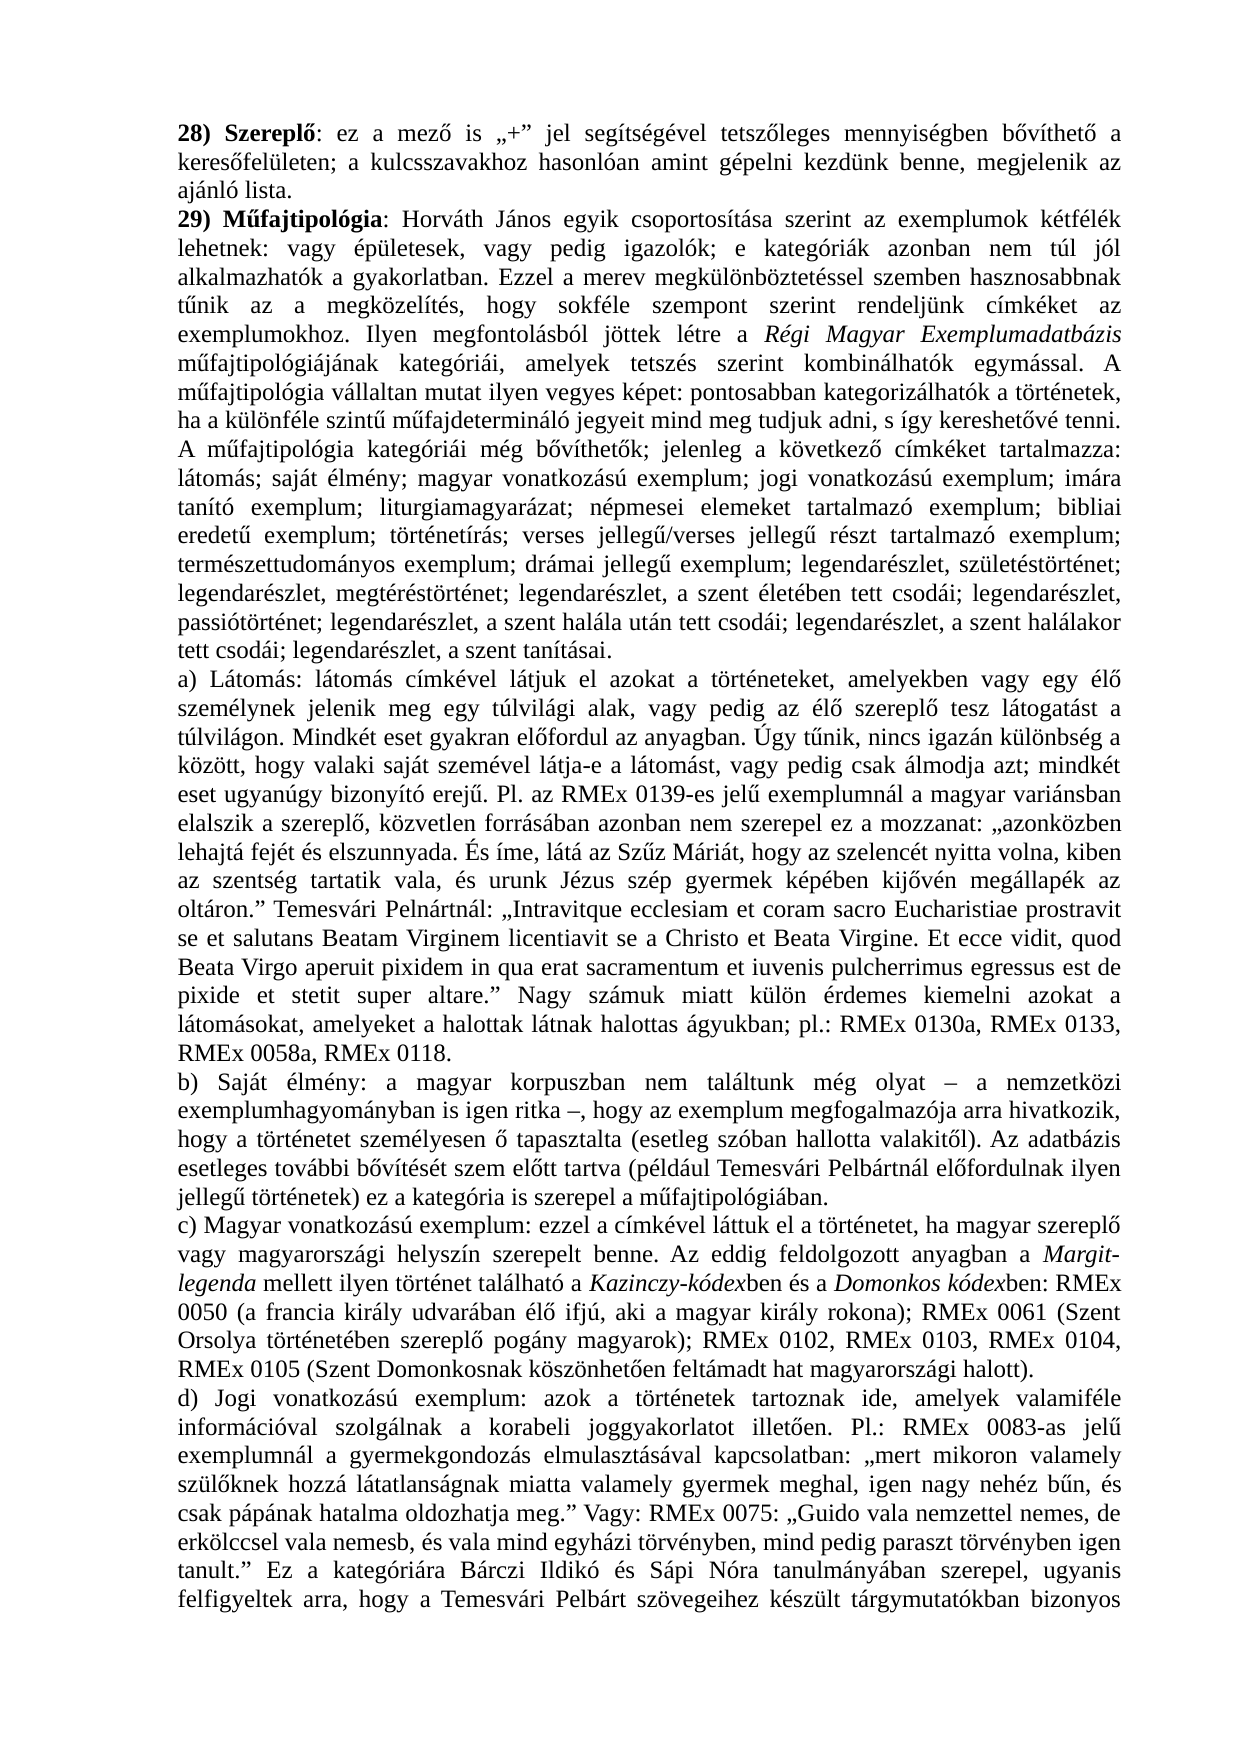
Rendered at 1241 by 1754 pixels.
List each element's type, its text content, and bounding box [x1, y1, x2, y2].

text 29) Műfajtipológia: Horváth János egyik csoportosítása szerint az exemplumok kétfélék lehetnek: vagy épületesek, vagy pedig igazolók; e kategóriák azonban nem túl jól alkalmazhatók a gyakorlatban. Ezzel a merev megkülönböztetéssel szemben hasznosabbnak tűnik az a megközelítés, hogy sokféle szempont szerint rendeljünk címkéket az exemplumokhoz. Ilyen megfontolásból jöttek létre a Régi Magyar Exemplumadatbázis műfajtipológiájának kategóriái, amelyek tetszés szerint kombinálhatók egymással. A műfajtipológia vállaltan mutat ilyen vegyes képet: pontosabban kategorizálhatók a történetek, ha a különféle szintű műfajdetermináló jegyeit mind meg tudjuk adni, s így kereshetővé tenni. A műfajtipológia kategóriái még bővíthetők; jelenleg a következő címkéket tartalmazza: látomás; saját élmény; magyar vonatkozású exemplum; jogi vonatkozású exemplum; imára tanító exemplum; liturgiamagyarázat; népmesei elemeket tartalmazó exemplum; bibliai eredetű exemplum; történetírás; verses jellegű/verses jellegű részt tartalmazó exemplum; természettudományos exemplum; drámai jellegű exemplum; legendarészlet, születéstörténet; legendarészlet, megtéréstörténet; legendarészlet, a szent életében tett csodái; legendarészlet, passiótörténet; legendarészlet, a szent halála után tett csodái; legendarészlet, a szent halálakor tett csodái; legendarészlet, a szent tanításai. [177, 204, 1122, 664]
text a) Látomás: látomás címkével látjuk el azokat a történeteket, amelyekben vagy egy élő személynek jelenik meg egy túlvilági alak, vagy pedig az élő szereplő tesz látogatást a túlvilágon. Mindkét eset gyakran előfordul az anyagban. Úgy tűnik, nincs igazán különbség a között, hogy valaki saját szemével látja-e a látomást, vagy pedig csak álmodja azt; mindkét eset ugyanúgy bizonyító erejű. Pl. az RMEx 0139-es jelű exemplumnál a magyar variánsban elalszik a szereplő, közvetlen forrásában azonban nem szerepel ez a mozzanat: „azonközben lehajtá fejét és elszunnyada. És íme, látá az Szűz Máriát, hogy az szelencét nyitta volna, kiben az szentség tartatik vala, és urunk Jézus szép gyermek képében kijővén megállapék az oltáron.” Temesvári Pelnártnál: „Intravitque ecclesiam et coram sacro Eucharistiae prostravit se et salutans Beatam Virginem licentiavit se a Christo et Beata Virgine. Et ecce vidit, quod Beata Virgo aperuit pixidem in qua erat sacramentum et iuvenis pulcherrimus egressus est de pixide et stetit super altare.” Nagy számuk miatt külön érdemes kiemelni azokat a látomásokat, amelyeket a halottak látnak halottas ágyukban; pl.: RMEx 0130a, RMEx 0133, RMEx 0058a, RMEx 0118. [177, 664, 1122, 1067]
text b) Saját élmény: a magyar korpuszban nem találtunk még olyat – a nemzetközi exemplumhagyományban is igen ritka –, hogy az exemplum megfogalmazója arra hivatkozik, hogy a történetet személyesen ő tapasztalta (esetleg szóban hallotta valakitől). Az adatbázis esetleges további bővítését szem előtt tartva (például Temesvári Pelbártnál előfordulnak ilyen jellegű történetek) ez a kategória is szerepel a műfajtipológiában. [177, 1067, 1122, 1211]
text c) Magyar vonatkozású exemplum: ezzel a címkével láttuk el a történetet, ha magyar szereplő vagy magyarországi helyszín szerepelt benne. Az eddig feldolgozott anyagban a Margit-legenda mellett ilyen történet található a Kazinczy-kódexben és a Domonkos kódexben: RMEx 0050 (a francia király udvarában élő ifjú, aki a magyar király rokona); RMEx 0061 (Szent Orsolya történetében szereplő pogány magyarok); RMEx 0102, RMEx 0103, RMEx 0104, RMEx 0105 (Szent Domonkosnak köszönhetően feltámadt hat magyarországi halott). [177, 1211, 1122, 1383]
text d) Jogi vonatkozású exemplum: azok a történetek tartoznak ide, amelyek valamiféle információval szolgálnak a korabeli joggyakorlatot illetően. Pl.: RMEx 0083-as jelű exemplumnál a gyermekgondozás elmulasztásával kapcsolatban: „mert mikoron valamely szülőknek hozzá látatlanságnak miatta valamely gyermek meghal, igen nagy nehéz bűn, és csak pápának hatalma oldozhatja meg.” Vagy: RMEx 0075: „Guido vala nemzettel nemes, de erkölccsel vala nemesb, és vala mind egyházi törvényben, mind pedig paraszt törvényben igen tanult.” Ez a kategóriára Bárczi Ildikó és Sápi Nóra tanulmányában szerepel, ugyanis felfigyeltek arra, hogy a Temesvári Pelbárt szövegeihez készült tárgymutatókban bizonyos [177, 1383, 1122, 1613]
text 28) Szereplő: ez a mező is „+” jel segítségével tetszőleges mennyiségben bővíthető a keresőfelületen; a kulcsszavakhoz hasonlóan amint gépelni kezdünk benne, megjelenik az ajánló lista. [177, 118, 1122, 204]
